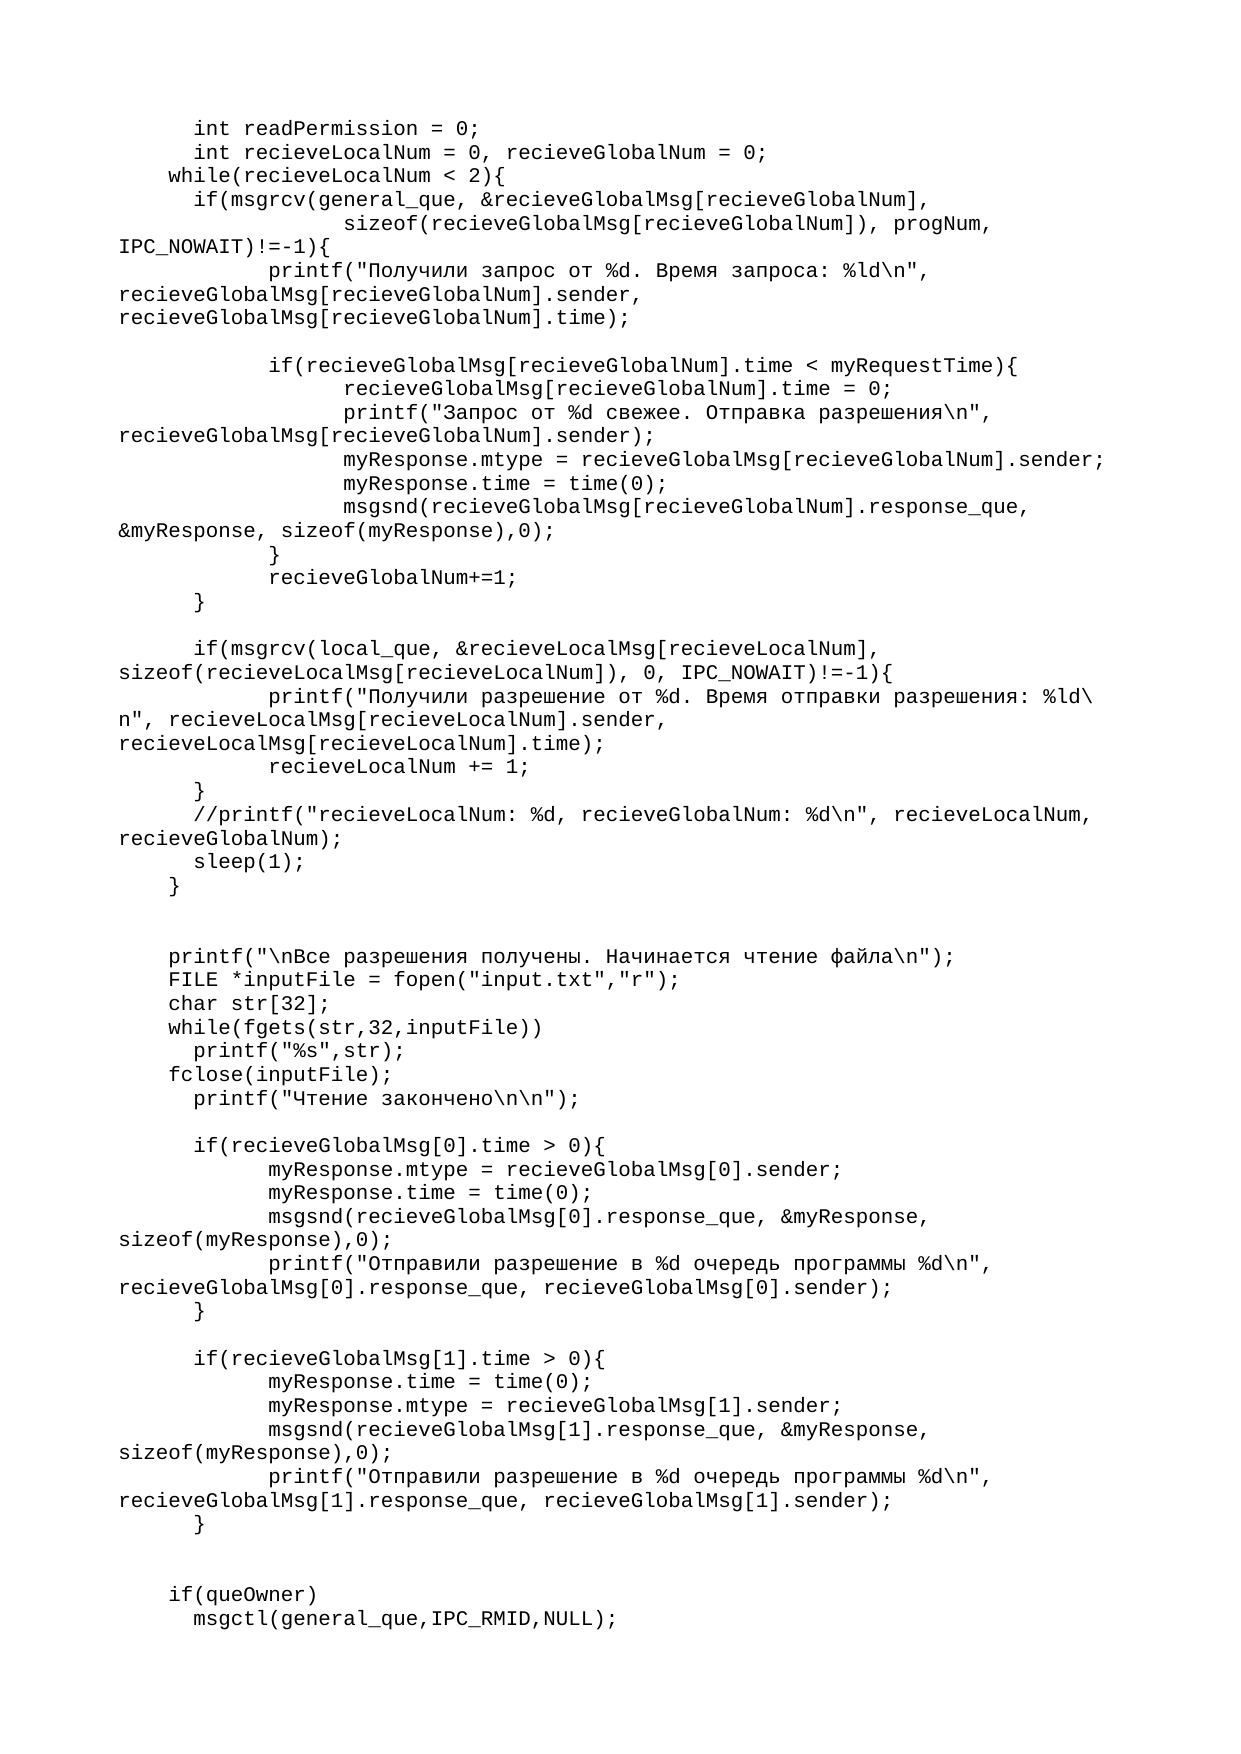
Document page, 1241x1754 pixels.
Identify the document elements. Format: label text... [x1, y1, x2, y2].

text } [118, 591, 1122, 615]
text } [118, 544, 1122, 567]
text sizeof(recieveGlobalMsg[recieveGlobalNum]), progNum, IPC_NOWAIT)!=-1){ [118, 213, 1122, 260]
text printf("Отправили разрешение в %d очередь программы %d\n", recieveGlobalMsg[0].response_que, recieveGlobalMsg[0].sender); [118, 1253, 1122, 1300]
text printf("Чтение закончено\n\n"); [118, 1088, 1122, 1111]
text FILE *inputFile = fopen("input.txt","r"); [118, 969, 1122, 993]
text if(recieveGlobalMsg[0].time > 0){ [118, 1135, 1122, 1158]
text sleep(1); [118, 851, 1122, 875]
text if(msgrcv(general_que, &recieveGlobalMsg[recieveGlobalNum], [118, 189, 1122, 213]
text if(msgrcv(local_que, &recieveLocalMsg[recieveLocalNum], sizeof(recieveLocalMsg[recieveLocalNum]), 0, IPC_NOWAIT)!=-1){ [118, 638, 1122, 686]
text if(queOwner) [118, 1584, 1122, 1608]
text fclose(inputFile); [118, 1064, 1122, 1088]
text char str[32]; [118, 993, 1122, 1017]
text printf("Получили запрос от %d. Время запроса: %ld\n", recieveGlobalMsg[recieveGlobalNum].sender, recieveGlobalMsg[recieveGlobalNum].time); [118, 260, 1122, 331]
text } [118, 875, 1122, 898]
text myResponse.time = time(0); [118, 1371, 1122, 1395]
text msgsnd(recieveGlobalMsg[1].response_que, &myResponse, sizeof(myResponse),0); [118, 1419, 1122, 1466]
text myResponse.time = time(0); [118, 1182, 1122, 1206]
text //printf("recieveLocalNum: %d, recieveGlobalNum: %d\n", recieveLocalNum, recieveGlobalNum); [118, 804, 1122, 851]
text recieveGlobalNum+=1; [118, 567, 1122, 591]
text myResponse.mtype = recieveGlobalMsg[recieveGlobalNum].sender; [118, 449, 1122, 473]
text while(fgets(str,32,inputFile)) [118, 1017, 1122, 1040]
text int readPermission = 0; [118, 118, 1122, 142]
text printf("\nВсе разрешения получены. Начинается чтение файла\n"); [118, 946, 1122, 969]
text printf("Получили разрешение от %d. Время отправки разрешения: %ld\n", recieveLocalMsg[recieveLocalNum].sender, recieveLocalMsg[recieveLocalNum].time); [118, 686, 1122, 757]
text if(recieveGlobalMsg[recieveGlobalNum].time < myRequestTime){ [118, 354, 1122, 378]
text } [118, 1300, 1122, 1324]
text myResponse.mtype = recieveGlobalMsg[0].sender; [118, 1158, 1122, 1182]
text if(recieveGlobalMsg[1].time > 0){ [118, 1348, 1122, 1371]
text recieveLocalNum += 1; [118, 757, 1122, 780]
text myResponse.time = time(0); [118, 473, 1122, 496]
text printf("Отправили разрешение в %d очередь программы %d\n", recieveGlobalMsg[1].response_que, recieveGlobalMsg[1].sender); [118, 1466, 1122, 1513]
text } [118, 780, 1122, 804]
text msgsnd(recieveGlobalMsg[0].response_que, &myResponse, sizeof(myResponse),0); [118, 1206, 1122, 1253]
text while(recieveLocalNum < 2){ [118, 165, 1122, 189]
text msgctl(general_que,IPC_RMID,NULL); [118, 1608, 1122, 1631]
text recieveGlobalMsg[recieveGlobalNum].time = 0; [118, 378, 1122, 402]
text printf("Запрос от %d свежее. Отправка разрешения\n", recieveGlobalMsg[recieveGlobalNum].sender); [118, 402, 1122, 449]
text msgsnd(recieveGlobalMsg[recieveGlobalNum].response_que, &myResponse, sizeof(myResponse),0); [118, 496, 1122, 544]
text } [118, 1513, 1122, 1537]
text printf("%s",str); [118, 1040, 1122, 1064]
text int recieveLocalNum = 0, recieveGlobalNum = 0; [118, 142, 1122, 165]
text myResponse.mtype = recieveGlobalMsg[1].sender; [118, 1395, 1122, 1419]
